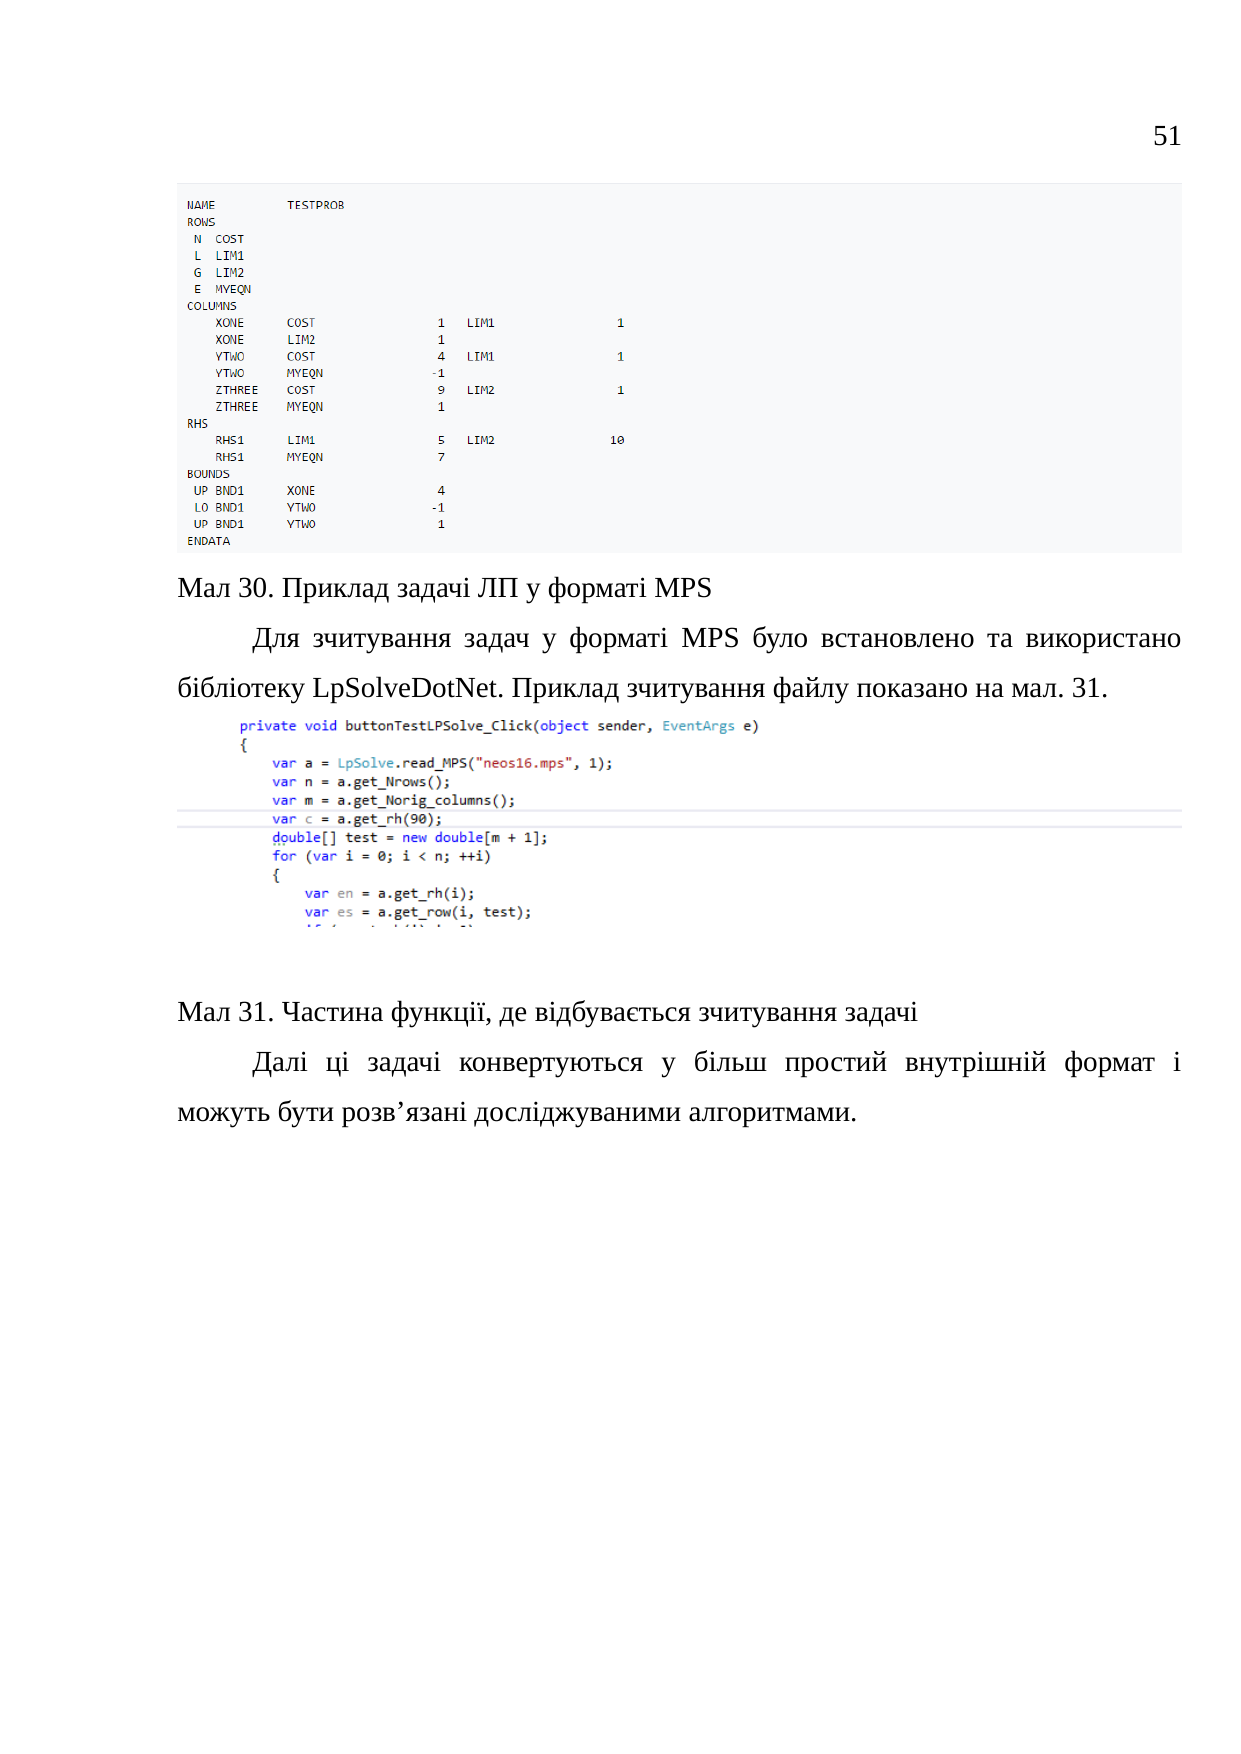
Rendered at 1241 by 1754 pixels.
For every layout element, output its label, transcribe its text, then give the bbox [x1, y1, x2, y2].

text Далі ці задачі конвертуються у більш простий внутрішній формат і можуть бути розв’язані досліджуваними алгоритмами. [177, 1044, 1182, 1128]
picture [177, 720, 1182, 927]
picture [177, 181, 1182, 553]
text Для зчитування задач у форматі MPS було встановлено та використано бібліотеку LpSolveDotNet. Приклад зчитування файлу показано на мал. 31. [177, 620, 1182, 704]
text Мал 30. Приклад задачі ЛП у форматі MPS [177, 553, 1182, 603]
text Мал 31. Частина функції, де відбувається зчитування задачі [177, 994, 1182, 1027]
